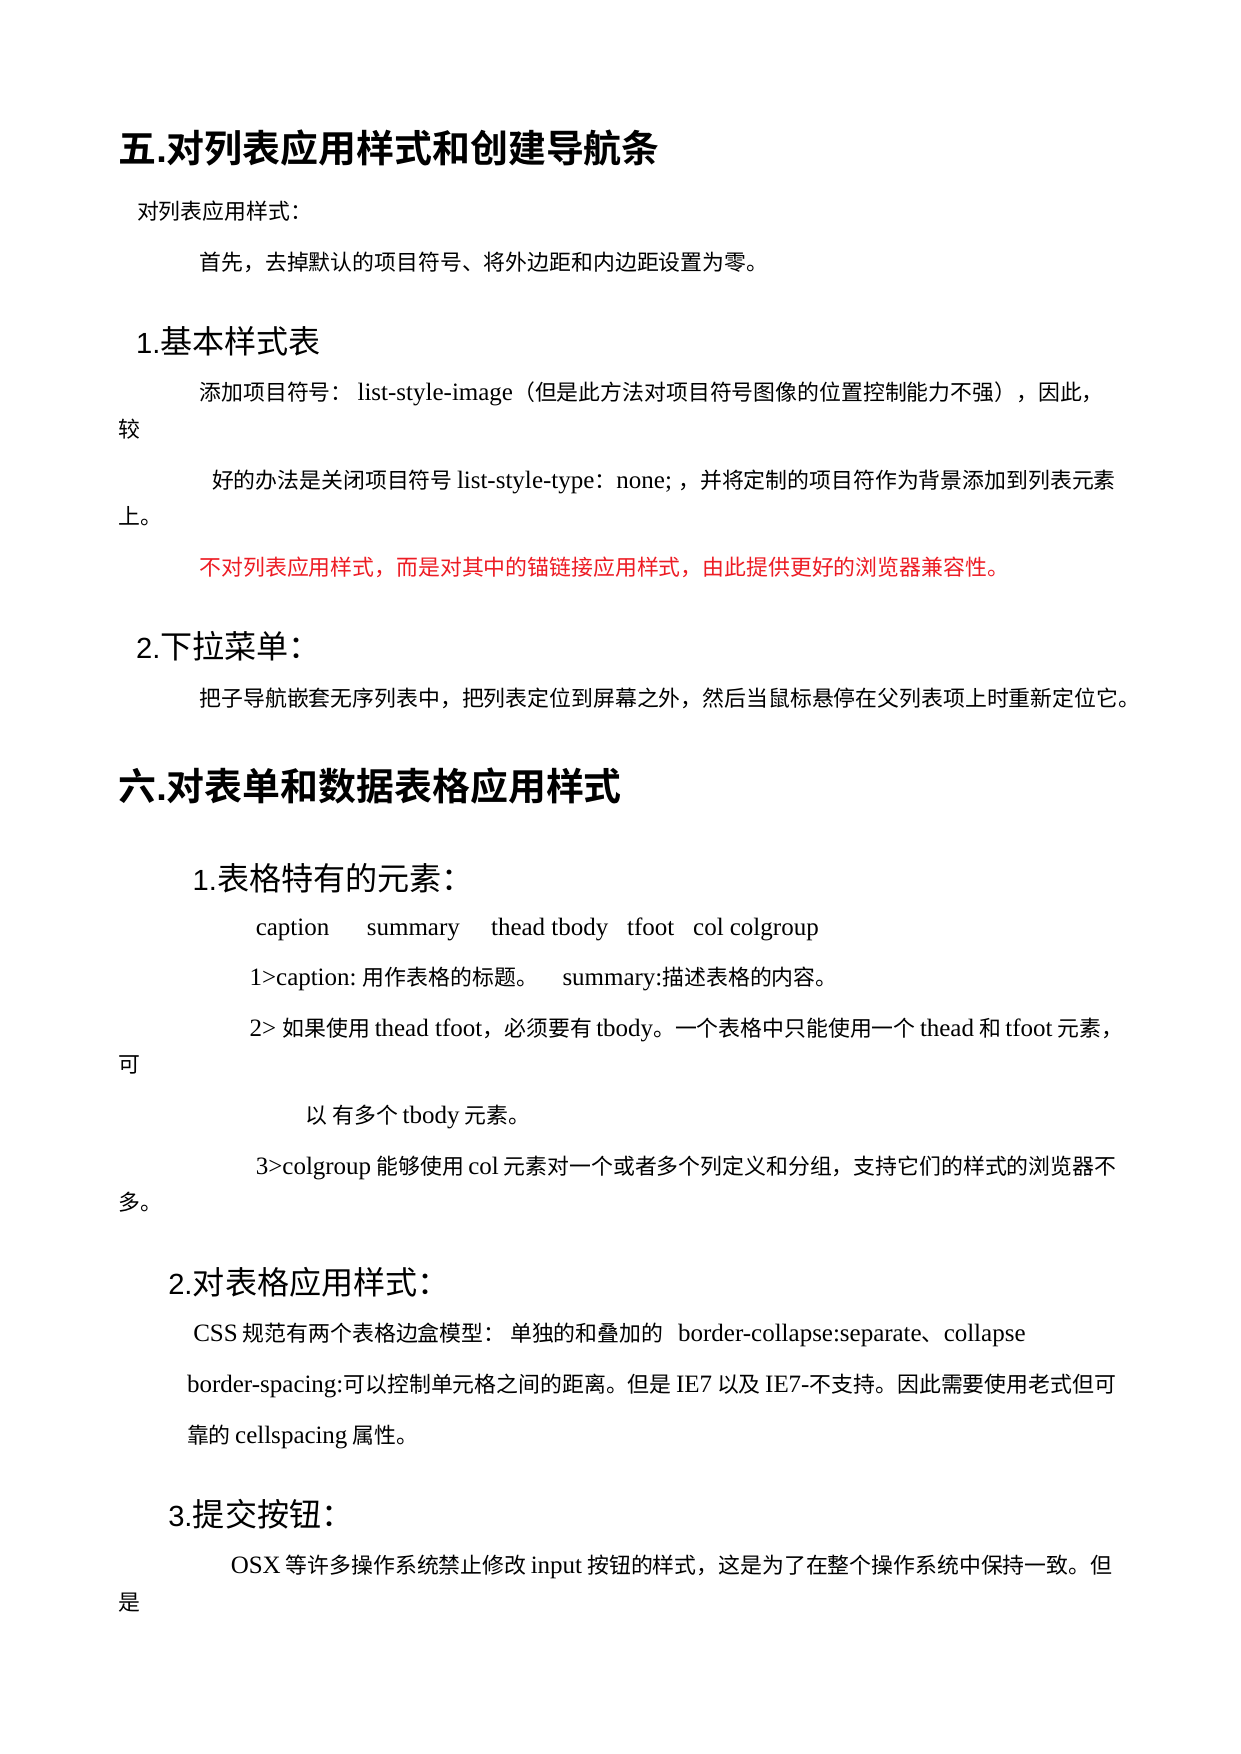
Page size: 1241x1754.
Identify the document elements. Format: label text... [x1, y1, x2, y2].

text 好的办法是关闭项目符号list-style-type：none; ，并将定制的项目符作为背景添加到列表元素上。 [118, 463, 1122, 531]
text caption summary thead tbody tfoot col colgroup [118, 912, 1122, 941]
text 首先，去掉默认的项目符号、将外边距和内边距设置为零。 [118, 245, 1122, 276]
text CSS规范有两个表格边盒模型： 单独的和叠加的 border-collapse:separate、collapse [118, 1316, 1122, 1348]
text 1>caption: 用作表格的标题。 summary:描述表格的内容。 [118, 960, 1122, 991]
subtitle 1.基本样式表 [136, 316, 1122, 363]
subtitle 2.对表格应用样式： [136, 1257, 1122, 1303]
subtitle 六.对表单和数据表格应用样式 [118, 757, 1122, 812]
text 靠的cellspacing属性。 [118, 1418, 1122, 1449]
subtitle 五.对列表应用样式和创建导航条 [118, 118, 1122, 173]
text 不对列表应用样式，而是对其中的锚链接应用样式，由此提供更好的浏览器兼容性。 [118, 550, 1122, 582]
subtitle 1.表格特有的元素： [136, 853, 1122, 899]
text 2> 如果使用 thead tfoot，必须要有tbody。一个表格中只能使用一个thead和tfoot元素，可 [118, 1011, 1122, 1079]
text border-spacing:可以控制单元格之间的距离。但是IE7以及IE7-不支持。因此需要使用老式但可 [118, 1367, 1122, 1398]
text 3>colgroup能够使用col元素对一个或者多个列定义和分组，支持它们的样式的浏览器不多。 [118, 1149, 1122, 1217]
text 把子导航嵌套无序列表中，把列表定位到屏幕之外，然后当鼠标悬停在父列表项上时重新定位它。 [118, 681, 1122, 712]
text 添加项目符号： list-style-image（但是此方法对项目符号图像的位置控制能力不强），因此，较 [118, 375, 1122, 443]
subtitle 2.下拉菜单： [136, 622, 1122, 668]
text 以 有多个tbody元素。 [118, 1098, 1122, 1129]
text OSX等许多操作系统禁止修改input按钮的样式，这是为了在整个操作系统中保持一致。但是 [118, 1548, 1122, 1617]
subtitle 3.提交按钮： [136, 1489, 1122, 1536]
text 对列表应用样式： [118, 194, 1122, 225]
